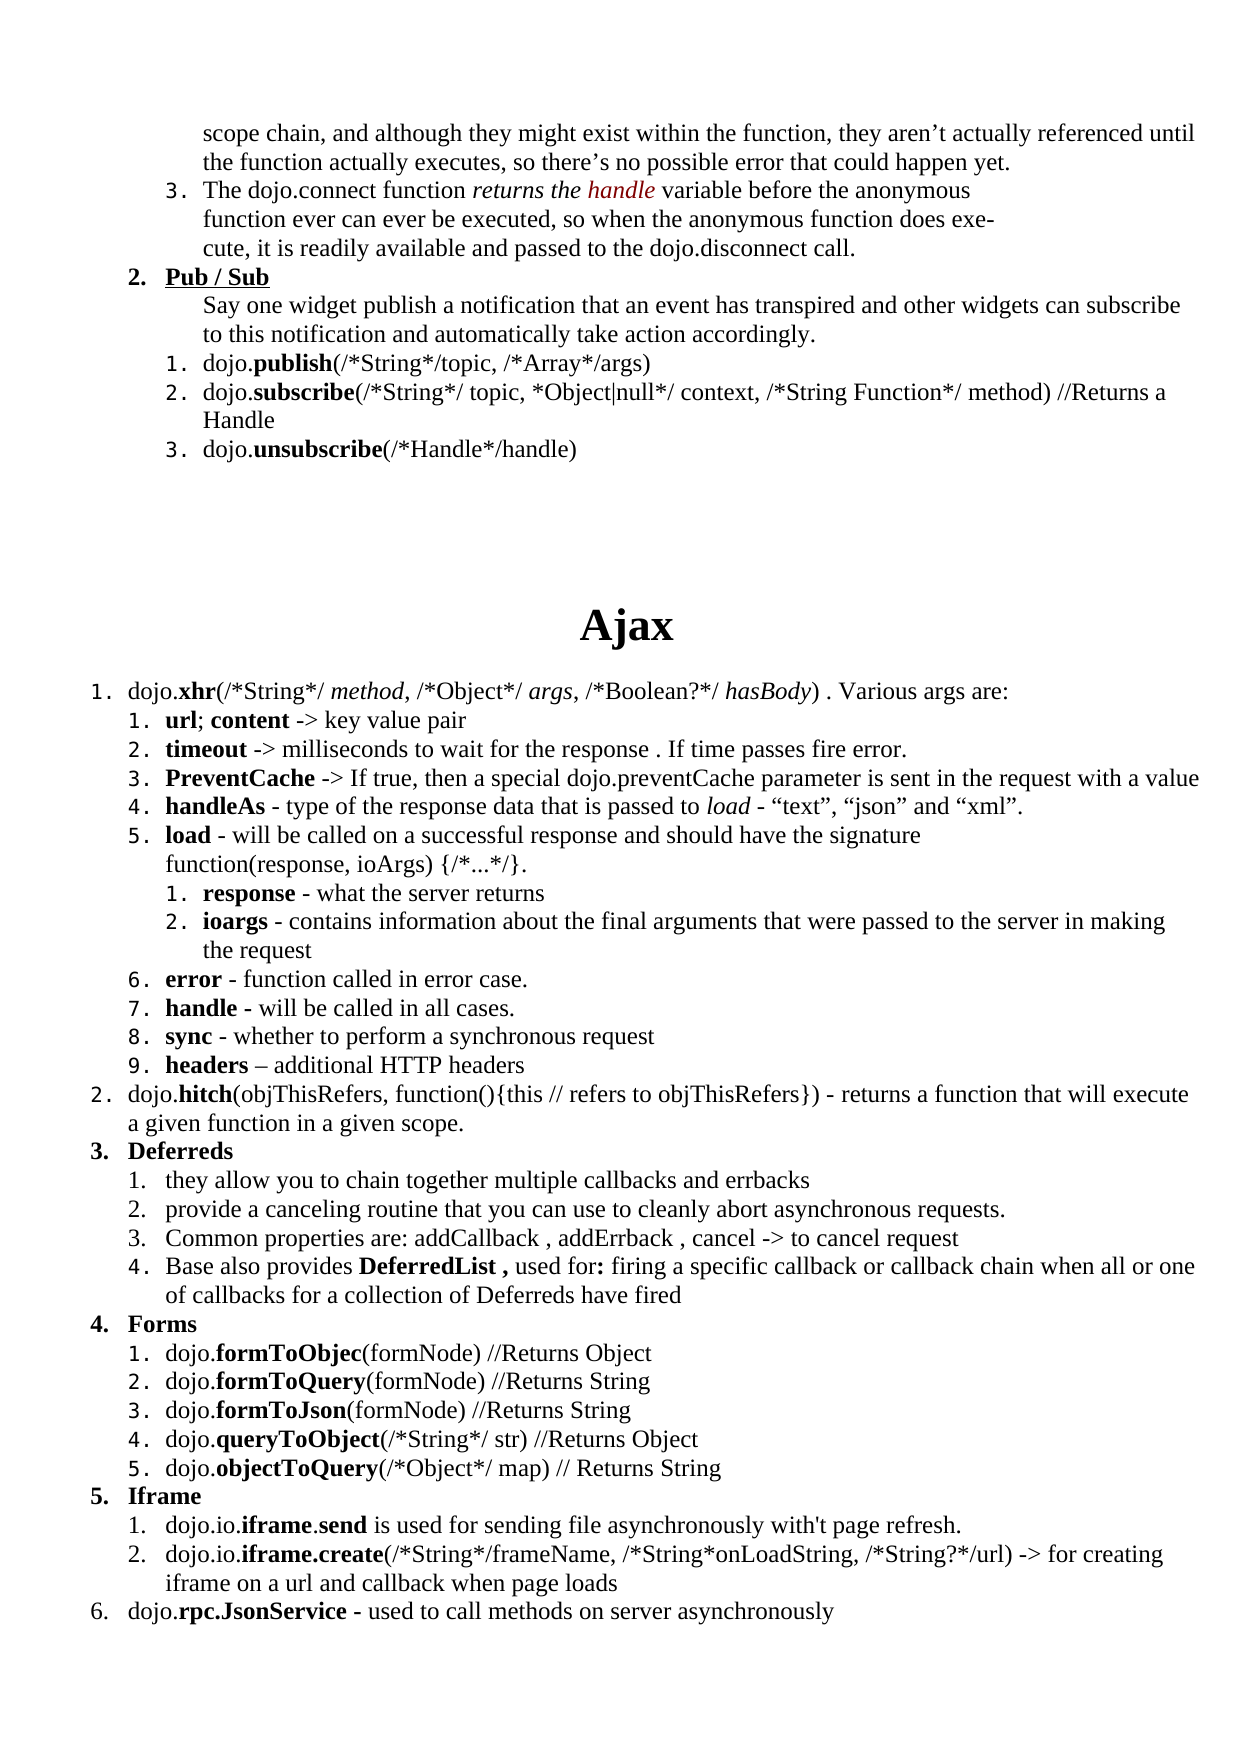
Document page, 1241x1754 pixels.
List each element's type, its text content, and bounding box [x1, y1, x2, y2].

list error - function called in error case. [128, 964, 1200, 993]
list dojo.rpc.JsonService - used to call methods on server asynchronously [90, 1596, 1200, 1625]
list Base also provides DeferredList , used for: firing a specific callback or callback chain when all or one of callbacks for a collection of Deferreds have fired [128, 1251, 1200, 1309]
list Deferreds [90, 1136, 1200, 1165]
list dojo.formToQuery(formNode) //Returns String [128, 1366, 1200, 1395]
list Common properties are: addCallback , addErrback , cancel -> to cancel request [128, 1223, 1200, 1251]
list dojo.subscribe(/*String*/ topic, *Object|null*/ context, /*String Function*/ method) //Returns a Handle [165, 377, 1200, 434]
list load - will be called on a successful response and should have the signature function(response, ioArgs) {/*...*/}. [128, 820, 1200, 878]
list dojo.unsubscribe(/*Handle*/handle) [165, 434, 1200, 463]
list they allow you to chain together multiple callbacks and errbacks [128, 1165, 1200, 1194]
list url; content -> key value pair [128, 705, 1200, 734]
list Say one widget publish a notification that an event has transpired and other widgets can subscribe to this notification and automatically take action accordingly. [165, 291, 1200, 348]
list dojo.objectToQuery(/*Object*/ map) // Returns String [128, 1453, 1200, 1481]
list headers – additional HTTP headers [128, 1050, 1200, 1079]
text Ajax [53, 597, 1200, 650]
list sync - whether to perform a synchronous request [128, 1021, 1200, 1050]
list provide a canceling routine that you can use to cleanly abort asynchronous requests. [128, 1194, 1200, 1223]
list response - what the server returns [165, 878, 1200, 906]
list dojo.hitch(objThisRefers, function(){this // refers to objThisRefers}) - returns a function that will execute a given function in a given scope. [90, 1079, 1200, 1136]
list Pub / Sub [128, 262, 1200, 291]
list handleAs - type of the response data that is passed to load - “text”, “json” and “xml”. [128, 791, 1200, 820]
list dojo.queryToObject(/*String*/ str) //Returns Object [128, 1424, 1200, 1453]
list scope chain, and although they might exist within the function, they aren’t actually referenced until the function actually executes, so there’s no possible error that could happen yet. [165, 118, 1200, 176]
list cute, it is readily available and passed to the dojo.disconnect call. [165, 233, 1200, 262]
list timeout -> milliseconds to wait for the response . If time passes fire error. [128, 734, 1200, 763]
list ioargs - contains information about the final arguments that were passed to the server in making the request [165, 906, 1200, 964]
list dojo.publish(/*String*/topic, /*Array*/args) [165, 348, 1200, 377]
list The dojo.connect function returns the handle variable before the anonymous [165, 176, 1200, 204]
list dojo.formToObjec(formNode) //Returns Object [128, 1338, 1200, 1366]
list dojo.formToJson(formNode) //Returns String [128, 1395, 1200, 1424]
list PreventCache -> If true, then a special dojo.preventCache parameter is sent in the request with a value [128, 763, 1200, 791]
list function ever can ever be executed, so when the anonymous function does exe- [165, 204, 1200, 233]
list dojo.xhr(/*String*/ method, /*Object*/ args, /*Boolean?*/ hasBody) . Various args are: [90, 676, 1200, 705]
list Iframe [90, 1481, 1200, 1510]
list handle - will be called in all cases. [128, 993, 1200, 1021]
list dojo.io.iframe.create(/*String*/frameName, /*String*onLoadString, /*String?*/url) -> for creating iframe on a url and callback when page loads [128, 1539, 1200, 1596]
list Forms [90, 1309, 1200, 1338]
list dojo.io.iframe.send is used for sending file asynchronously with't page refresh. [128, 1510, 1200, 1539]
